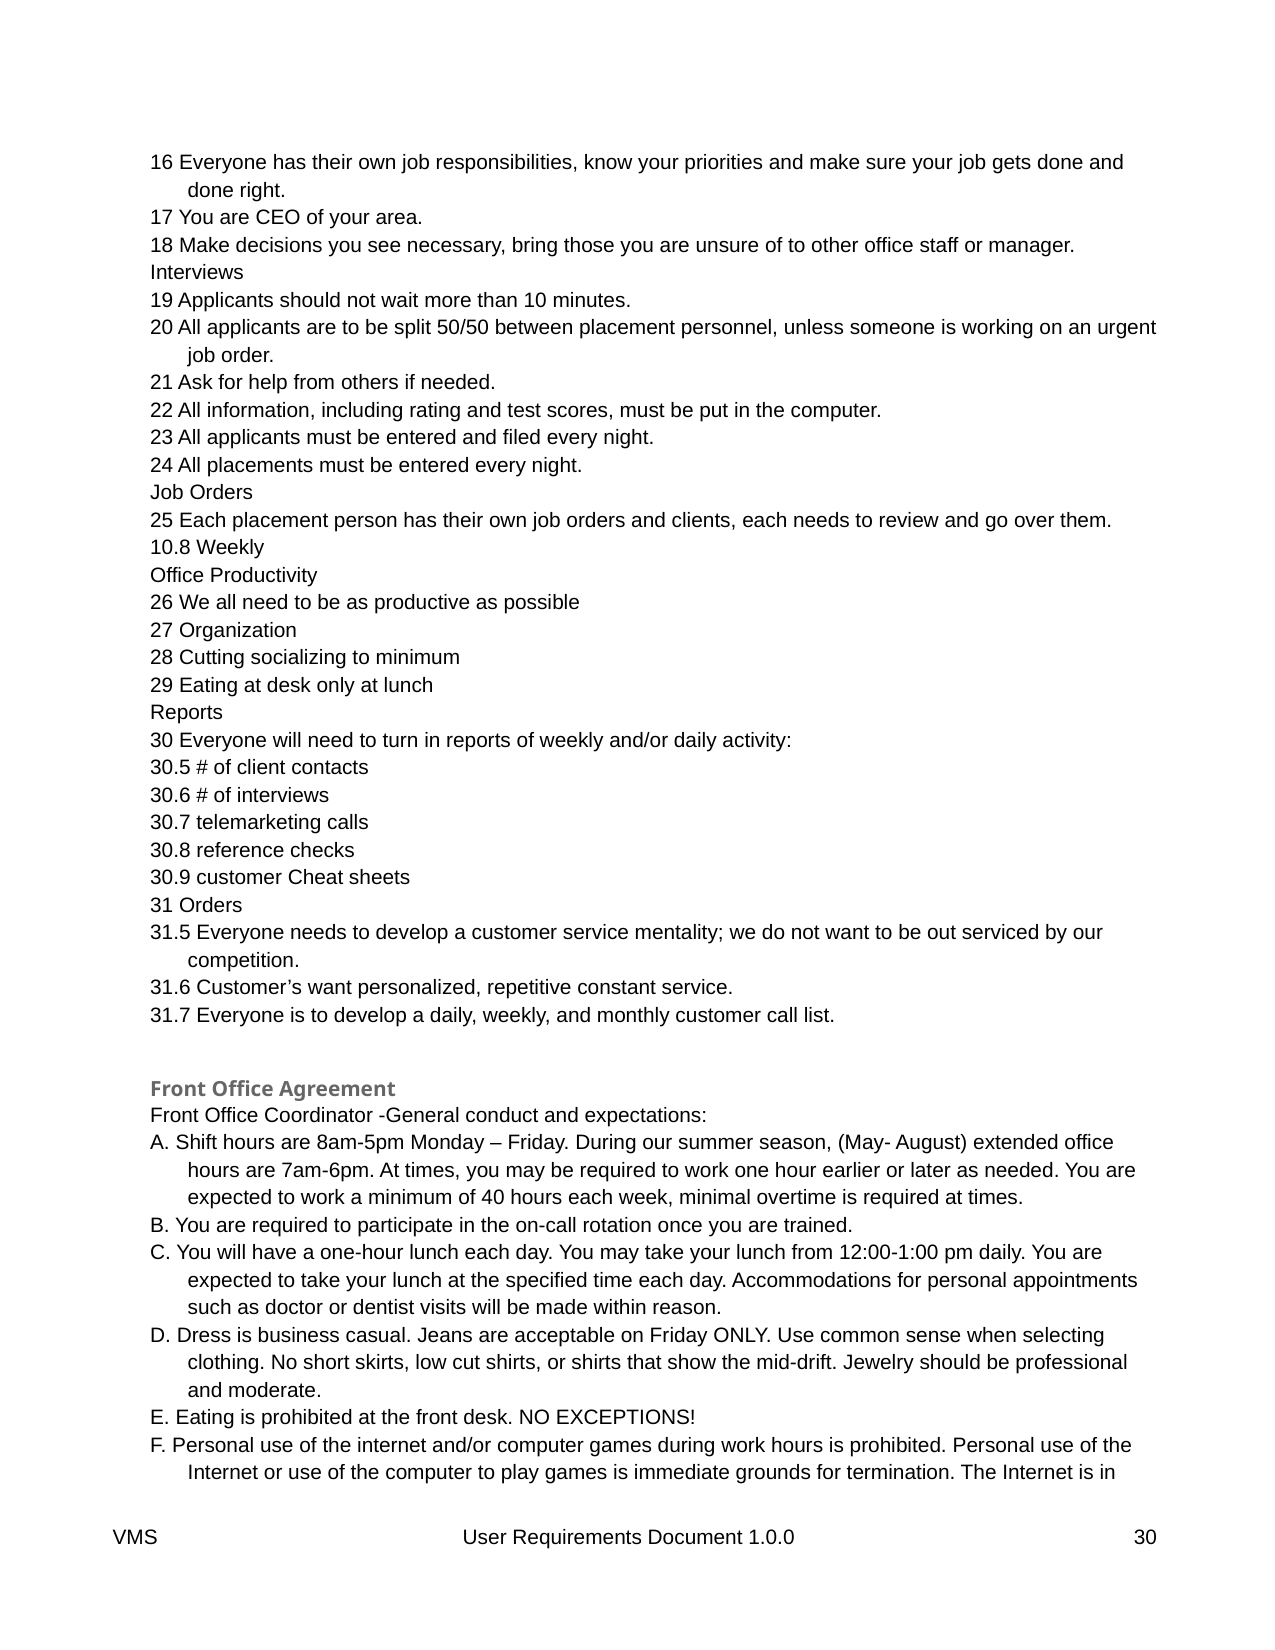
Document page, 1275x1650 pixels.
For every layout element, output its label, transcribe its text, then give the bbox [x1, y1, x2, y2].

text 21 Ask for help from others if needed. [150, 370, 1162, 394]
text 18 Make decisions you see necessary, bring those you are unsure of to other office staff or manager. [150, 232, 1162, 256]
text 30.7 telemarketing calls [150, 810, 1162, 834]
text 28 Cutting socializing to minimum [150, 645, 1162, 669]
text 30 Everyone will need to turn in reports of weekly and/or daily activity: [150, 727, 1162, 751]
text 10.8 Weekly [150, 535, 1162, 559]
text 23 All applicants must be entered and filed every night. [150, 425, 1162, 449]
subtitle Front Office Agreement [150, 1074, 1162, 1103]
text 16 Everyone has their own job responsibilities, know your priorities and make sure your job gets done and done right. [150, 150, 1162, 201]
text 30.5 # of client contacts [150, 755, 1162, 779]
text D. Dress is business casual. Jeans are acceptable on Friday ONLY. Use common sense when selecting clothing. No short skirts, low cut shirts, or shirts that show the mid-drift. Jewelry should be professional and moderate. [150, 1323, 1162, 1402]
text Job Orders [150, 480, 1162, 504]
text 26 We all need to be as productive as possible [150, 590, 1162, 614]
text 30.8 reference checks [150, 837, 1162, 861]
text 30.6 # of interviews [150, 782, 1162, 806]
text 30.9 customer Cheat sheets [150, 865, 1162, 889]
text 31.5 Everyone needs to develop a customer service mentality; we do not want to be out serviced by our competition. [150, 920, 1162, 971]
text 31.7 Everyone is to develop a daily, weekly, and monthly customer call list. [150, 1002, 1162, 1026]
text 24 All placements must be entered every night. [150, 452, 1162, 476]
text 31 Orders [150, 892, 1162, 916]
text Front Office Coordinator -General conduct and expectations: [150, 1103, 1162, 1127]
text 20 All applicants are to be split 50/50 between placement personnel, unless someone is working on an urgent job order. [150, 315, 1162, 366]
text 22 All information, including rating and test scores, must be put in the computer. [150, 397, 1162, 421]
text 25 Each placement person has their own job orders and clients, each needs to review and go over them. [150, 507, 1162, 531]
text A. Shift hours are 8am-5pm Monday – Friday. During our summer season, (May- August) extended office hours are 7am-6pm. At times, you may be required to work one hour earlier or later as needed. You are expected to work a minimum of 40 hours each week, minimal overtime is required at times. [150, 1130, 1162, 1209]
text Office Productivity [150, 562, 1162, 586]
text 17 You are CEO of your area. [150, 205, 1162, 229]
text 31.6 Customer’s want personalized, repetitive constant service. [150, 975, 1162, 999]
text 19 Applicants should not wait more than 10 minutes. [150, 287, 1162, 311]
text C. You will have a one-hour lunch each day. You may take your lunch from 12:00-1:00 pm daily. You are expected to take your lunch at the specified time each day. Accommodations for personal appointments such as doctor or dentist visits will be made within reason. [150, 1240, 1162, 1319]
text F. Personal use of the internet and/or computer games during work hours is prohibited. Personal use of the Internet or use of the computer to play games is immediate grounds for termination. The Internet is in [150, 1433, 1162, 1484]
text E. Eating is prohibited at the front desk. NO EXCEPTIONS! [150, 1405, 1162, 1429]
text Reports [150, 700, 1162, 724]
text Interviews [150, 260, 1162, 284]
text 27 Organization [150, 617, 1162, 641]
text 29 Eating at desk only at lunch [150, 672, 1162, 696]
text B. You are required to participate in the on-call rotation once you are trained. [150, 1213, 1162, 1237]
